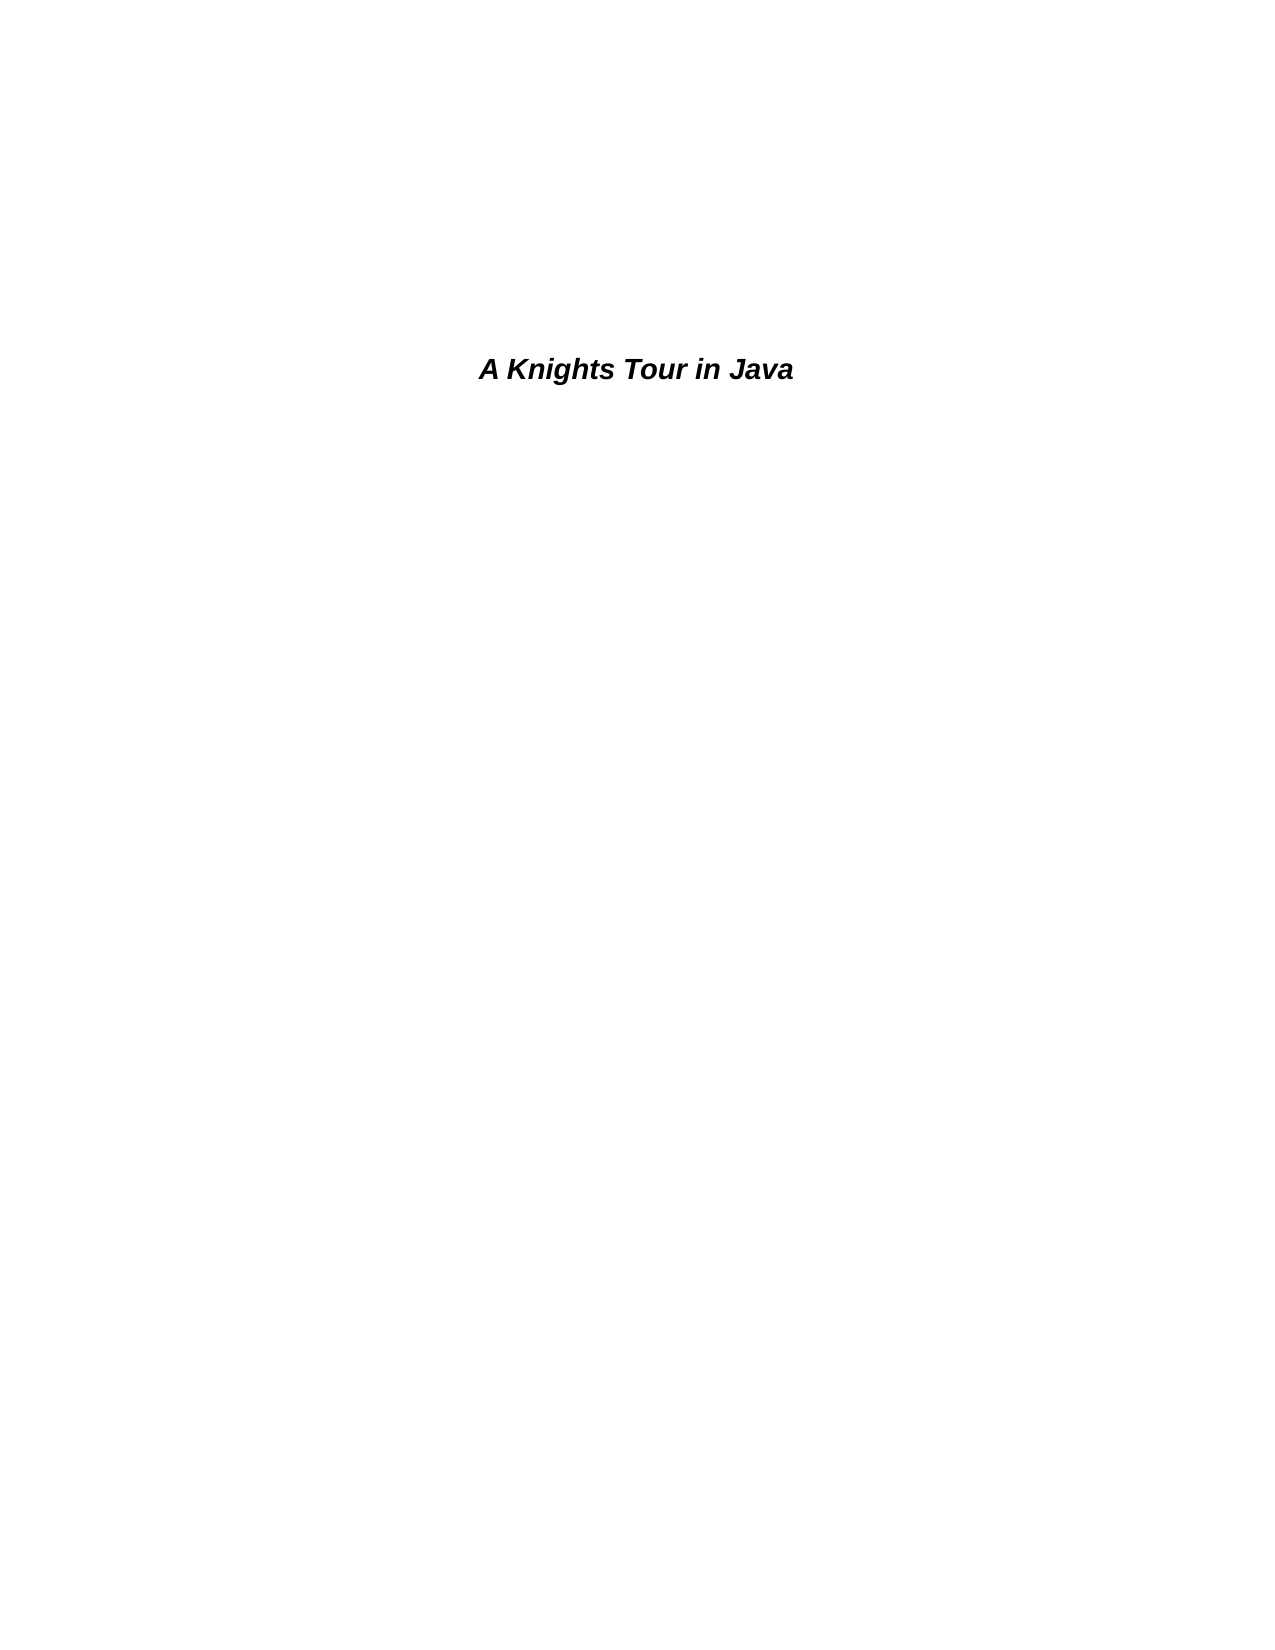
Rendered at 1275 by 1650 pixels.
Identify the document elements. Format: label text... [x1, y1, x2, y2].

subtitle A Knights Tour in Java [118, 352, 1157, 386]
